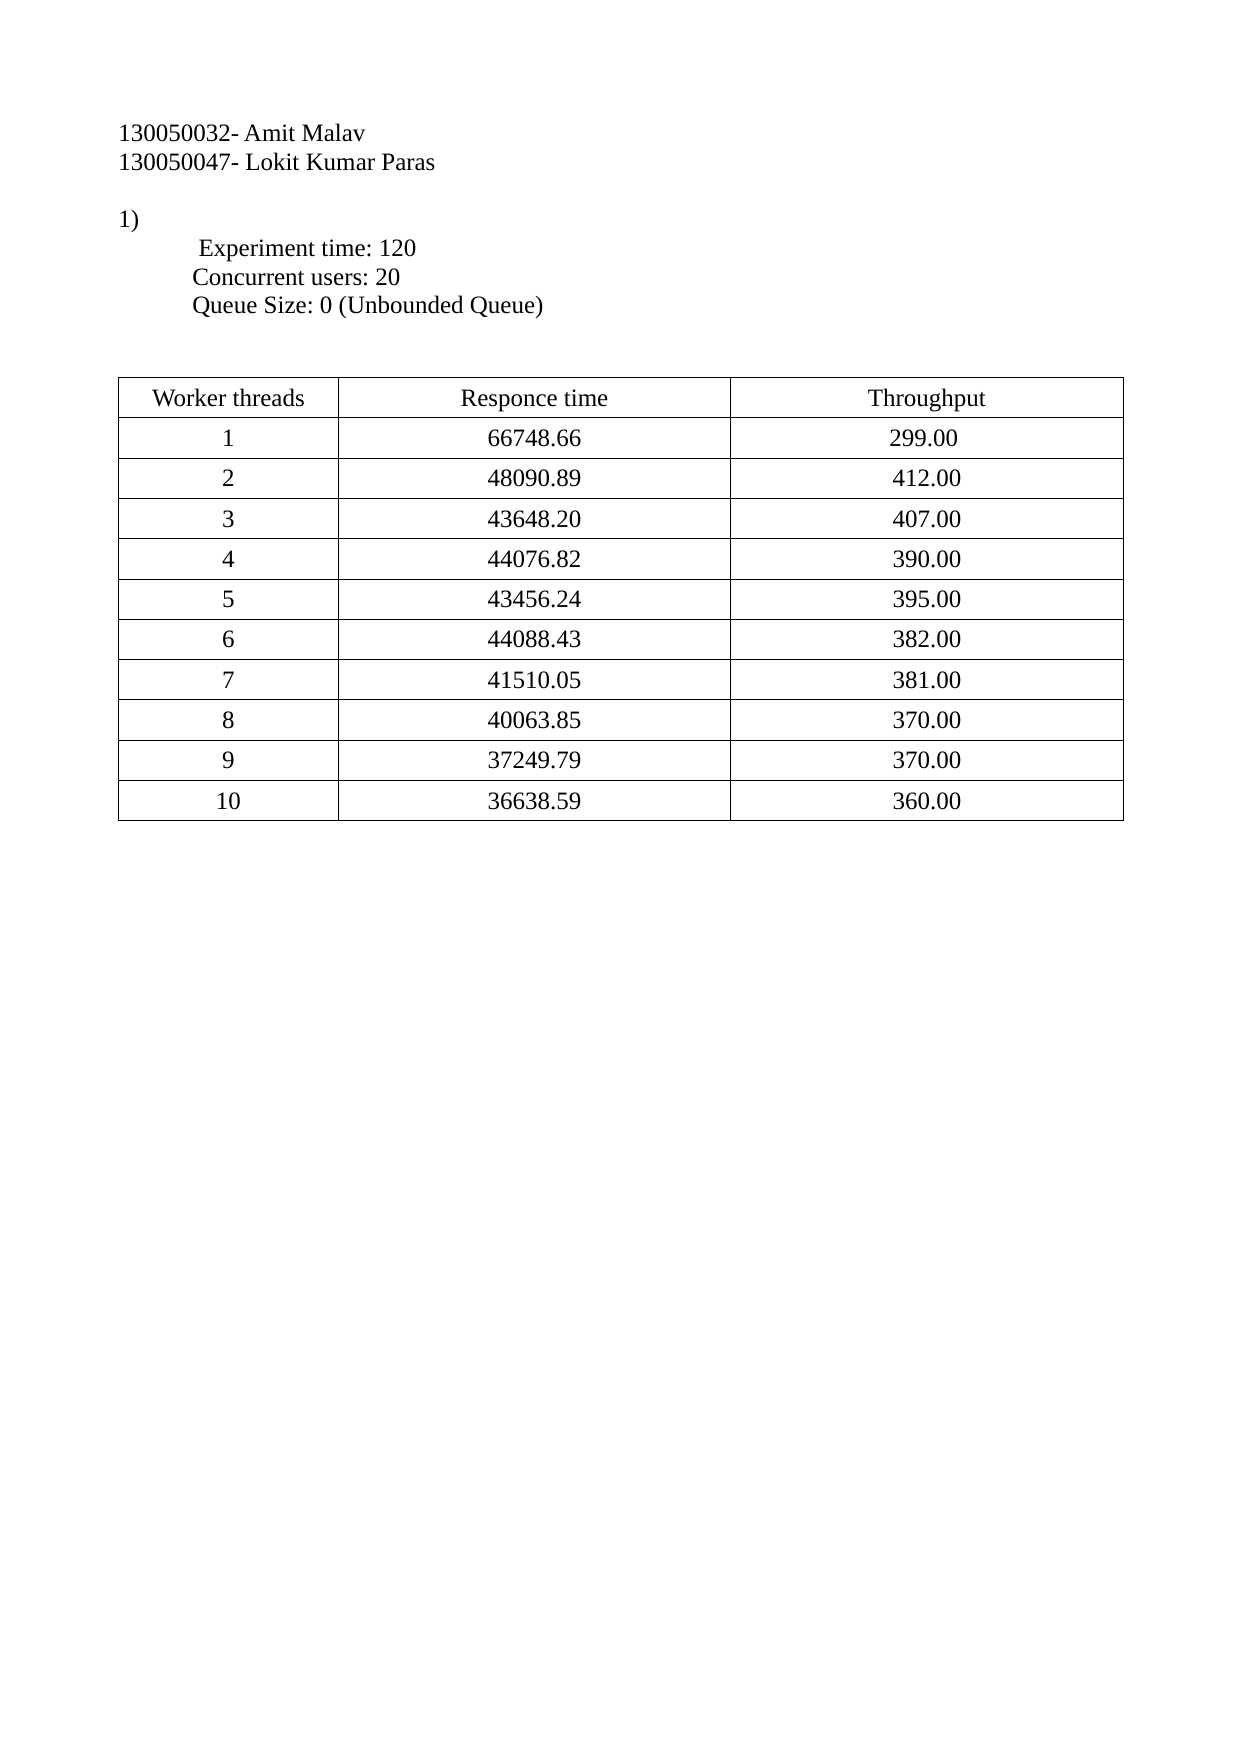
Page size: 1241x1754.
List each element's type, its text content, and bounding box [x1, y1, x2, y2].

text Experiment time: 120 [118, 233, 1122, 262]
table_cell 382.00 [731, 620, 1123, 659]
table_cell 2 [119, 459, 338, 498]
table_cell 6 [119, 620, 338, 659]
table_cell 44076.82 [339, 539, 730, 578]
table_cell 360.00 [731, 781, 1123, 820]
table_cell 66748.66 [339, 418, 730, 457]
table_cell 37249.79 [339, 741, 730, 780]
table_cell 3 [119, 499, 338, 538]
text Queue Size: 0 (Unbounded Queue) [118, 291, 1122, 319]
table_header Throughput [731, 378, 1123, 417]
table_cell 1 [119, 418, 338, 457]
table_cell 43648.20 [339, 499, 730, 538]
table_cell 43456.24 [339, 580, 730, 619]
table_cell 395.00 [731, 580, 1123, 619]
table_cell 390.00 [731, 539, 1123, 578]
table_cell 370.00 [731, 741, 1123, 780]
table_header Responce time [339, 378, 730, 417]
table_cell 4 [119, 539, 338, 578]
text 130050047- Lokit Kumar Paras [118, 147, 1122, 176]
table_cell 9 [119, 741, 338, 780]
table_header Worker threads [119, 378, 338, 417]
table_cell 48090.89 [339, 459, 730, 498]
table_cell 7 [119, 660, 338, 699]
table_cell 370.00 [731, 700, 1123, 740]
table_cell 8 [119, 700, 338, 740]
text Concurrent users: 20 [118, 262, 1122, 291]
table_cell 412.00 [731, 459, 1123, 498]
table_cell 10 [119, 781, 338, 820]
table_cell 44088.43 [339, 620, 730, 659]
table_cell 41510.05 [339, 660, 730, 699]
table_cell 36638.59 [339, 781, 730, 820]
table_cell 407.00 [731, 499, 1123, 538]
text 130050032- Amit Malav [118, 118, 1122, 147]
table_cell 5 [119, 580, 338, 619]
text 1) [118, 204, 1122, 233]
table_cell 381.00 [731, 660, 1123, 699]
table_cell 299.00 [731, 418, 1123, 457]
table_cell 40063.85 [339, 700, 730, 740]
